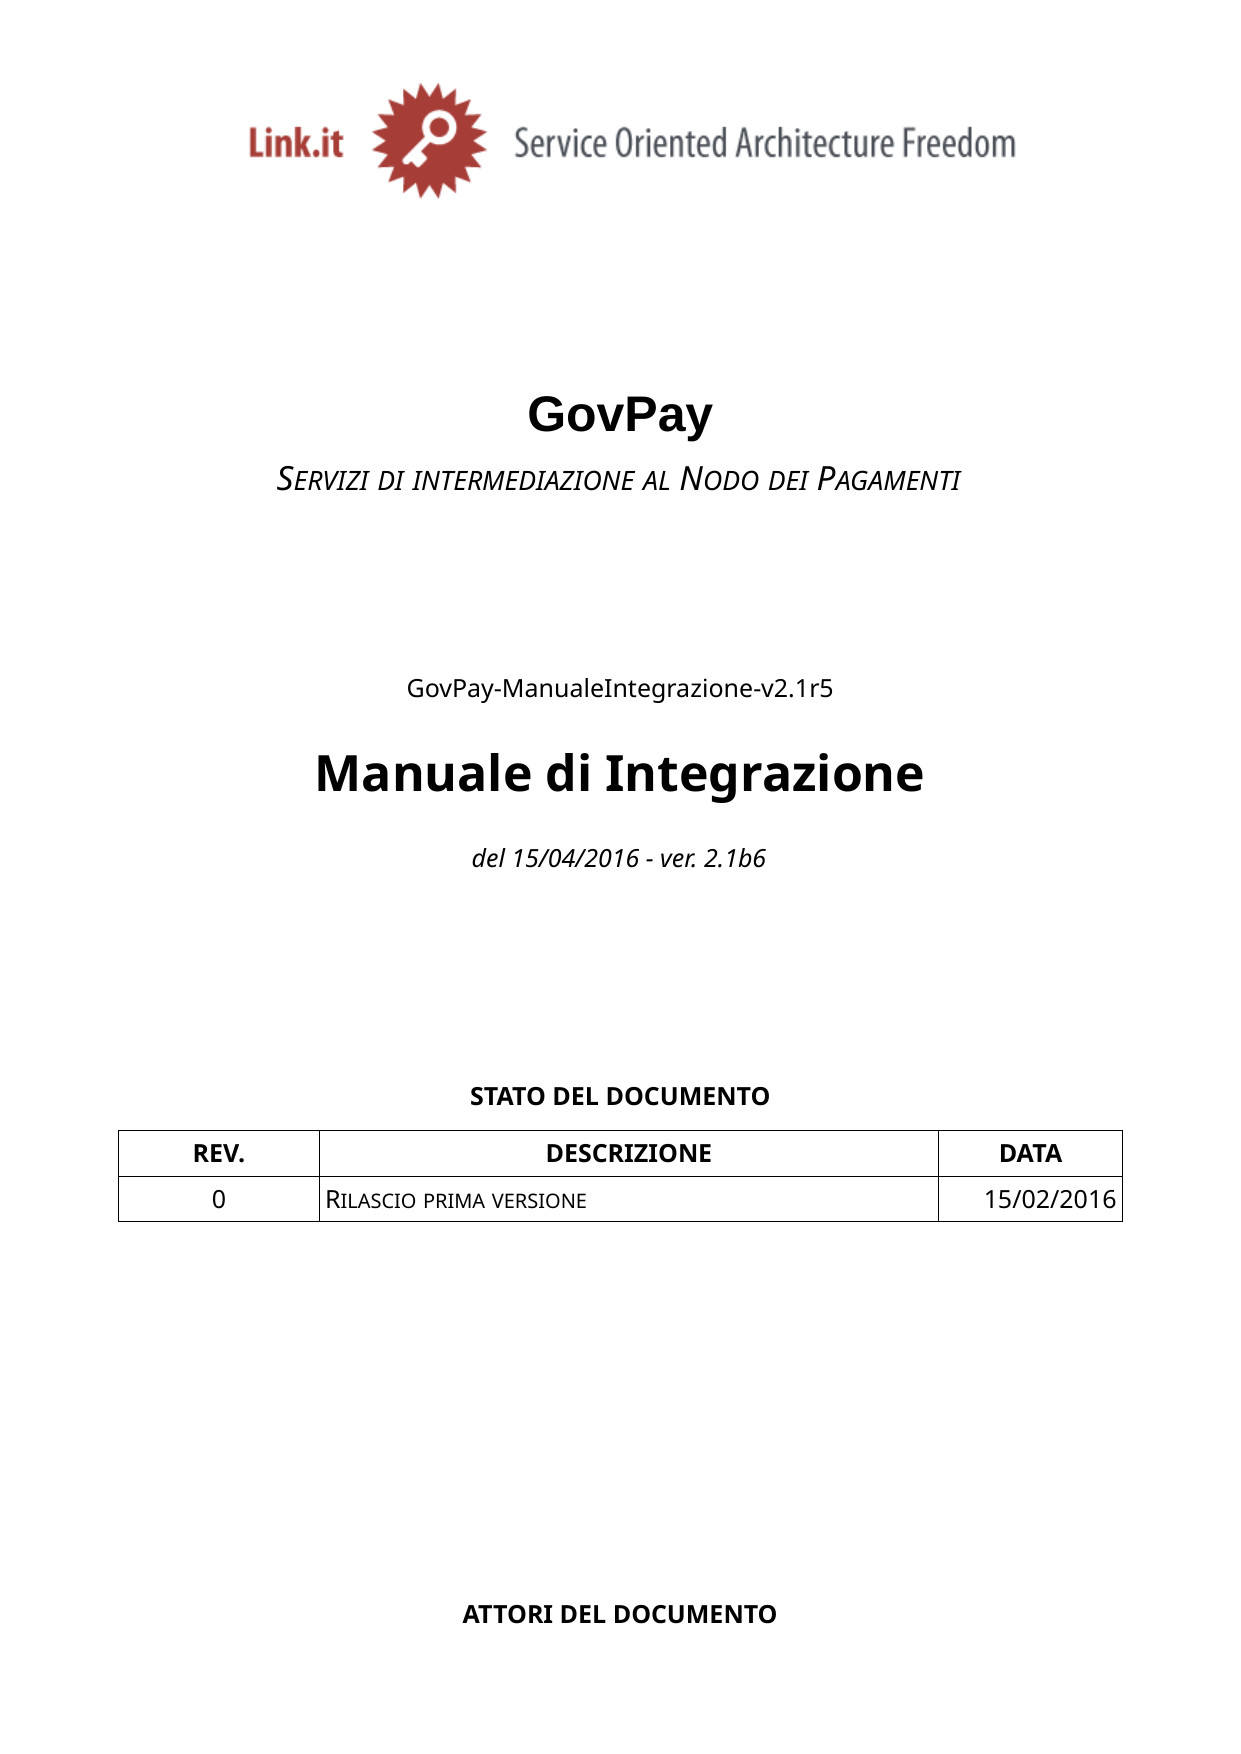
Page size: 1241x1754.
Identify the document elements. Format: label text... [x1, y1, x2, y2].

picture [118, 75, 1123, 209]
table_cell Rilascio prima versione [320, 1177, 938, 1221]
table_cell 0 [119, 1177, 319, 1221]
text ATTORI DEL DOCUMENTO [118, 1596, 1122, 1630]
table_header REV. [119, 1131, 319, 1176]
text del 15/04/2016 - ver. 2.1b6 [118, 841, 1122, 875]
subtitle GovPay [118, 384, 1122, 442]
text Manuale di Integrazione [118, 738, 1122, 807]
text GovPay-ManualeIntegrazione-v2.1r5 [118, 670, 1122, 704]
text Servizi di intermediazione al Nodo dei Pagamenti [118, 454, 1122, 500]
text STATO DEL DOCUMENTO [118, 1079, 1122, 1113]
table_cell 15/02/2016 [939, 1177, 1122, 1221]
table_header DATA [939, 1131, 1122, 1176]
table_header DESCRIZIONE [320, 1131, 938, 1176]
